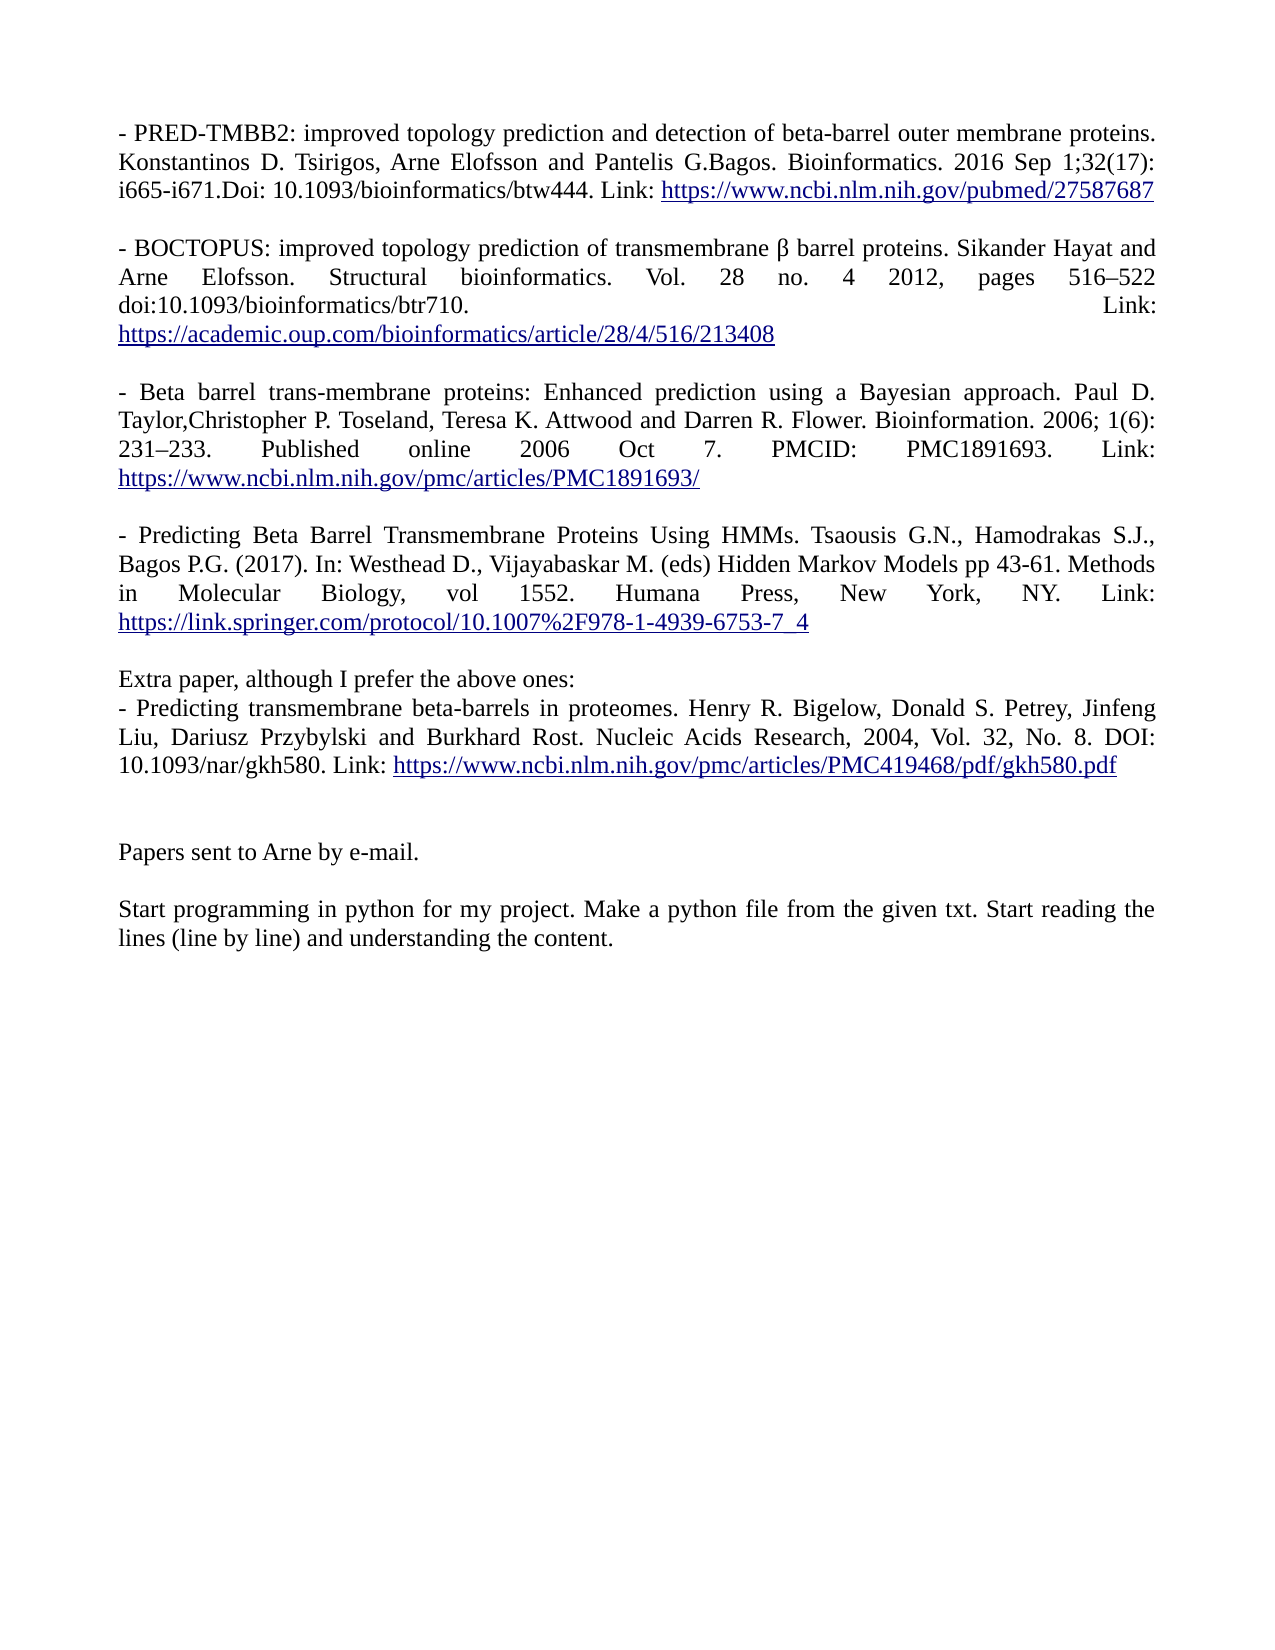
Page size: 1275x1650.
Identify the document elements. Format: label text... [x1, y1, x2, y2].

text - Predicting Beta Barrel Transmembrane Proteins Using HMMs. Tsaousis G.N., Hamodrakas S.J., Bagos P.G. (2017). In: Westhead D., Vijayabaskar M. (eds) Hidden Markov Models pp 43-61. Methods in Molecular Biology, vol 1552. Humana Press, New York, NY. Link: https://link.springer.com/protocol/10.1007%2F978-1-4939-6753-7_4 [118, 521, 1157, 636]
text Papers sent to Arne by e-mail. [118, 837, 1157, 866]
text - PRED-TMBB2: improved topology prediction and detection of beta-barrel outer membrane proteins. Konstantinos D. Tsirigos, Arne Elofsson and Pantelis G.Bagos. Bioinformatics. 2016 Sep 1;32(17): i665-i671.Doi: 10.1093/bioinformatics/btw444. Link: https://www.ncbi.nlm.nih.gov/pubmed/27587687 [118, 118, 1157, 204]
text - Beta barrel trans-membrane proteins: Enhanced prediction using a Bayesian approach. Paul D. Taylor,Christopher P. Toseland, Teresa K. Attwood and Darren R. Flower. Bioinformation. 2006; 1(6): 231–233. Published online 2006 Oct 7. PMCID: PMC1891693. Link: https://www.ncbi.nlm.nih.gov/pmc/articles/PMC1891693/ [118, 377, 1157, 492]
text - Predicting transmembrane beta-barrels in proteomes. Henry R. Bigelow, Donald S. Petrey, Jinfeng Liu, Dariusz Przybylski and Burkhard Rost. Nucleic Acids Research, 2004, Vol. 32, No. 8. DOI: 10.1093/nar/gkh580. Link: https://www.ncbi.nlm.nih.gov/pmc/articles/PMC419468/pdf/gkh580.pdf [118, 693, 1157, 779]
text - BOCTOPUS: improved topology prediction of transmembrane β barrel proteins. Sikander Hayat and Arne Elofsson. Structural bioinformatics. Vol. 28 no. 4 2012, pages 516–522 doi:10.1093/bioinformatics/btr710. Link: https://academic.oup.com/bioinformatics/article/28/4/516/213408 [118, 233, 1157, 348]
text Extra paper, although I prefer the above ones: [118, 664, 1157, 693]
text Start programming in python for my project. Make a python file from the given txt. Start reading the lines (line by line) and understanding the content. [118, 894, 1157, 952]
